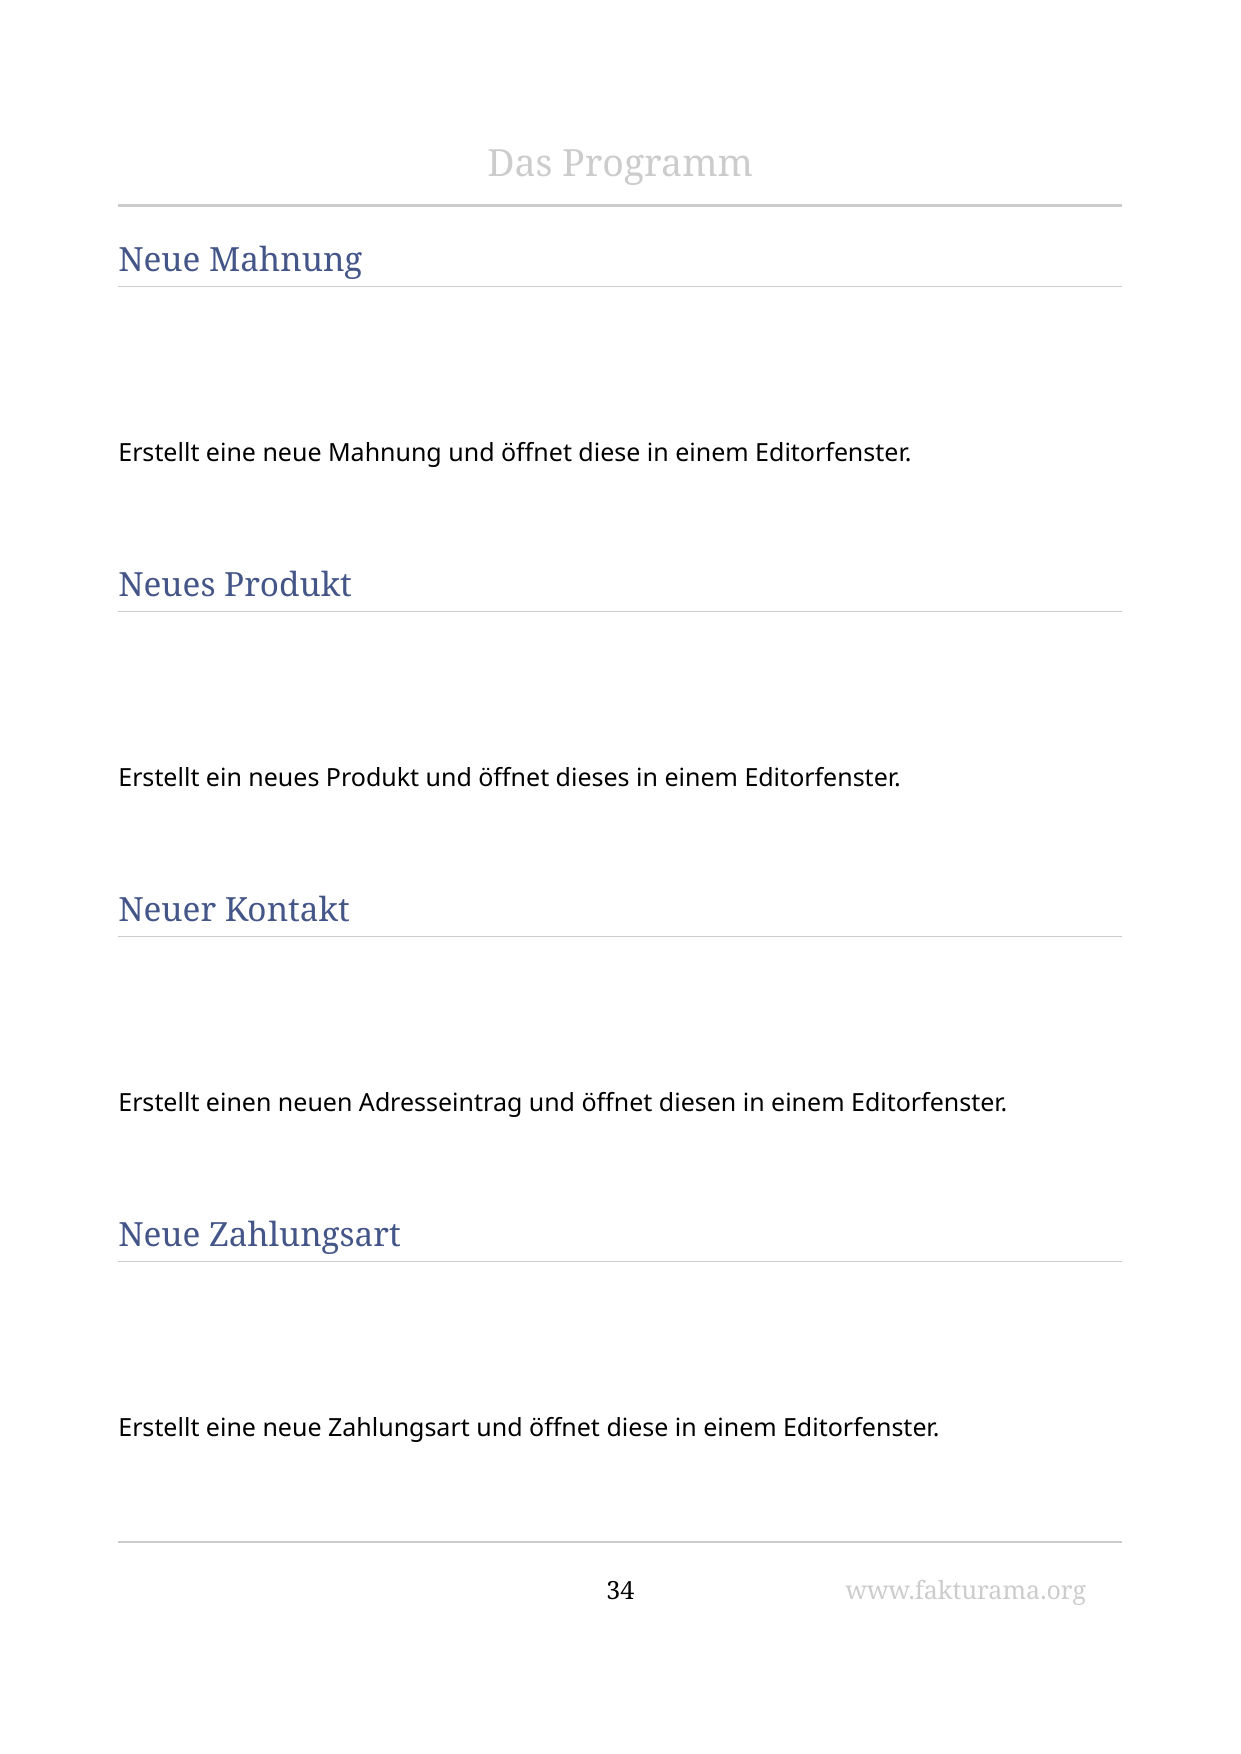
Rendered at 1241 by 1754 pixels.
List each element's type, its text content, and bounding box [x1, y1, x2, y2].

subtitle Neue Zahlungsart [118, 1211, 1122, 1261]
text Erstellt einen neuen Adresseintrag und öffnet diesen in einem Editorfenster. [118, 1085, 1122, 1119]
subtitle Neues Produkt [118, 561, 1122, 611]
text Erstellt eine neue Zahlungsart und öffnet diese in einem Editorfenster. [118, 1410, 1122, 1444]
text Erstellt eine neue Mahnung und öffnet diese in einem Editorfenster. [118, 435, 1122, 469]
subtitle Neue Mahnung [118, 236, 1122, 286]
subtitle Neuer Kontakt [118, 886, 1122, 936]
text Erstellt ein neues Produkt und öffnet dieses in einem Editorfenster. [118, 760, 1122, 794]
